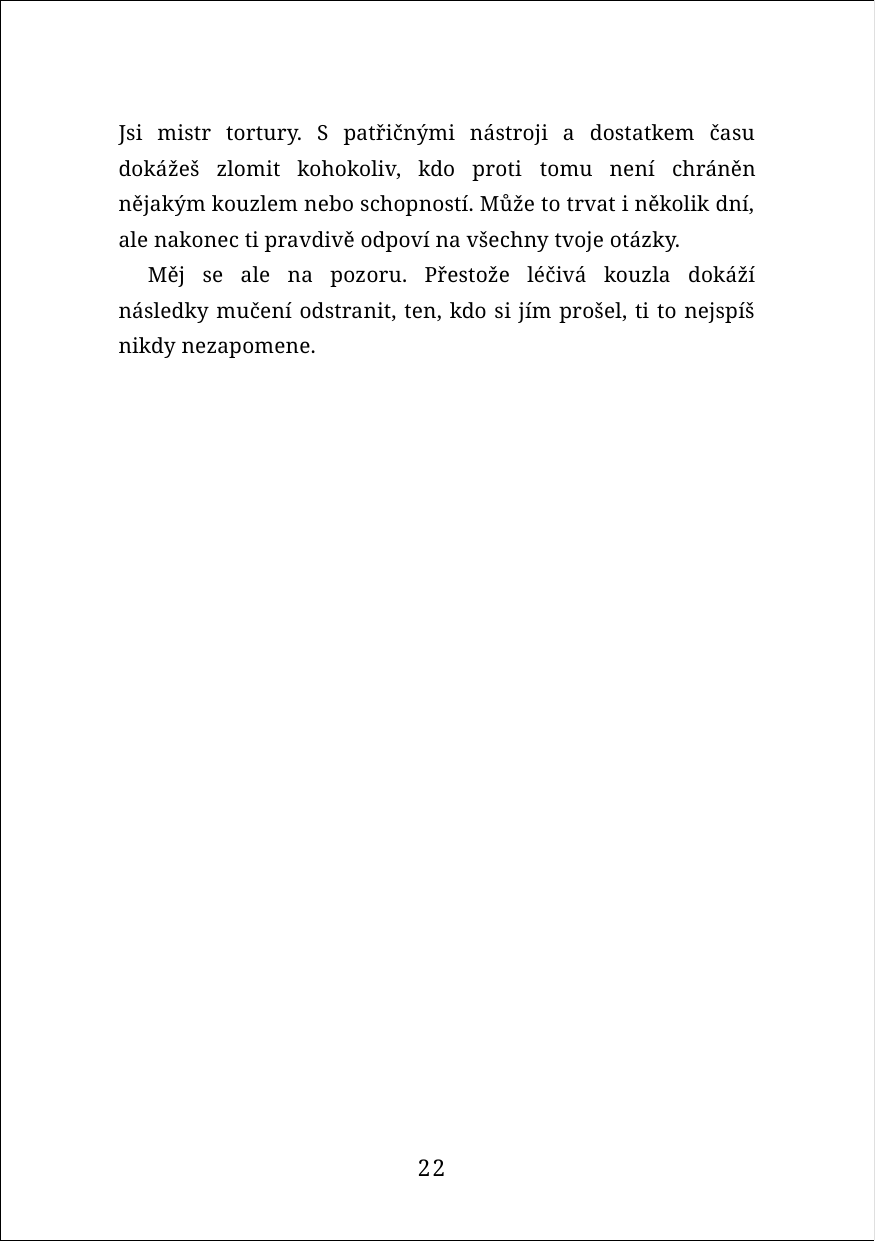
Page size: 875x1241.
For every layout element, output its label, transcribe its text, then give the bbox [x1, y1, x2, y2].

text Jsi mistr tortury. S patřičnými nástroji a dostatkem času dokážeš zlomit kohokoliv, kdo proti tomu není chráněn nějakým kouzlem nebo schopností. Může to trvat i několik dní, ale nakonec ti pravdivě odpoví na všechny tvoje otázky. Měj se ale na pozoru. Přestože léčivá kouzla dokáží následky mučení odstranit, ten, kdo si jím prošel, ti to nejspíš nikdy nezapomene. [118, 118, 756, 360]
